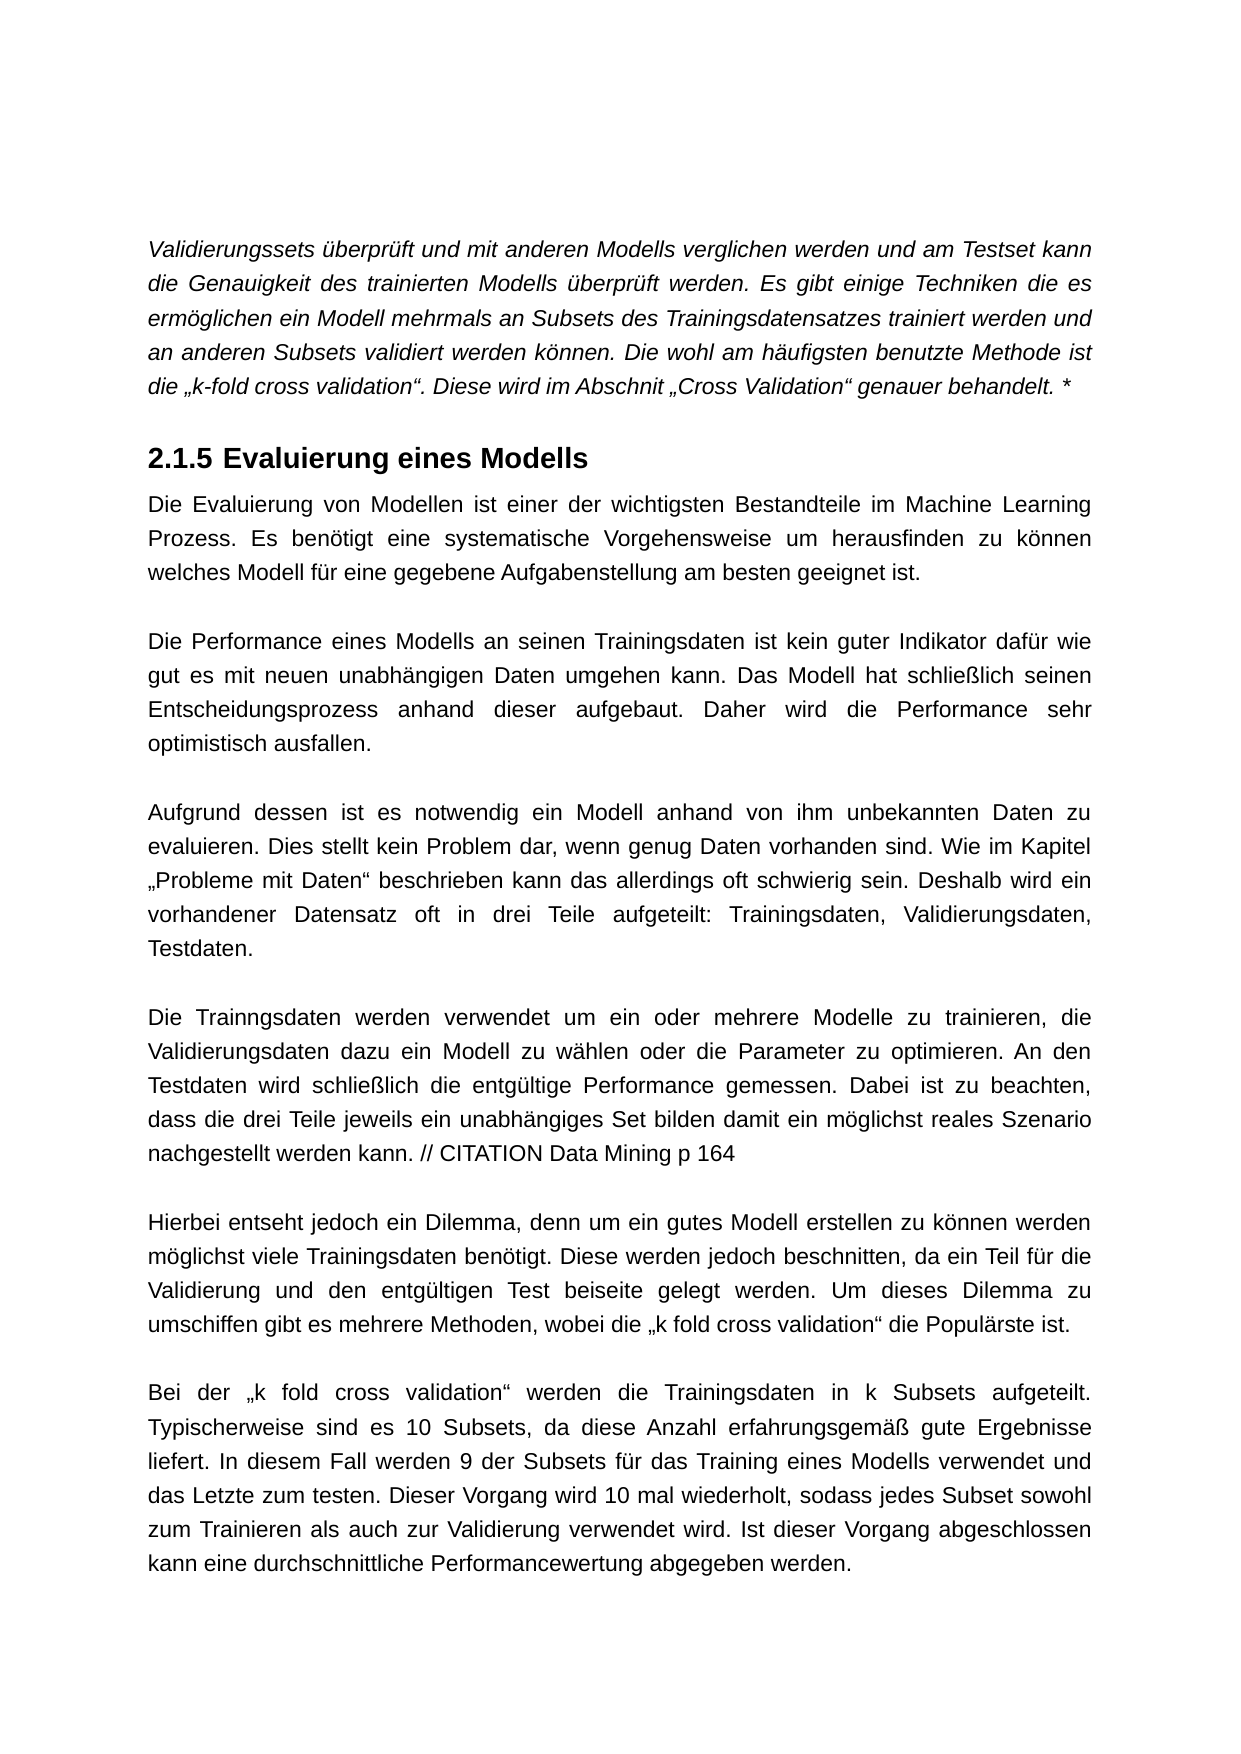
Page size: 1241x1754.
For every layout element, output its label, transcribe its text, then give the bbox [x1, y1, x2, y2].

text Bei der „k fold cross validation“ werden die Trainingsdaten in k Subsets aufgeteilt. Typischerweise sind es 10 Subsets, da diese Anzahl erfahrungsgemäß gute Ergebnisse liefert. In diesem Fall werden 9 der Subsets für das Training eines Modells verwendet und das Letzte zum testen. Dieser Vorgang wird 10 mal wiederholt, sodass jedes Subset sowohl zum Trainieren als auch zur Validierung verwendet wird. Ist dieser Vorgang abgeschlossen kann eine durchschnittliche Performancewertung abgegeben werden. [148, 1379, 1092, 1577]
text Die Performance eines Modells an seinen Trainingsdaten ist kein guter Indikator dafür wie gut es mit neuen unabhängigen Daten umgehen kann. Das Modell hat schließlich seinen Entscheidungsprozess anhand dieser aufgebaut. Daher wird die Performance sehr optimistisch ausfallen. [148, 628, 1092, 757]
text Validierungssets überprüft und mit anderen Modells verglichen werden und am Testset kann die Genauigkeit des trainierten Modells überprüft werden. Es gibt einige Techniken die es ermöglichen ein Modell mehrmals an Subsets des Trainingsdatensatzes trainiert werden und an anderen Subsets validiert werden können. Die wohl am häufigsten benutzte Methode ist die „k-fold cross validation“. Diese wird im Abschnit „Cross Validation“ genauer behandelt. * [148, 236, 1092, 399]
subtitle Evaluierung eines Modells [148, 441, 1092, 475]
text Hierbei entseht jedoch ein Dilemma, denn um ein gutes Modell erstellen zu können werden möglichst viele Trainingsdaten benötigt. Diese werden jedoch beschnitten, da ein Teil für die Validierung und den entgültigen Test beiseite gelegt werden. Um dieses Dilemma zu umschiffen gibt es mehrere Methoden, wobei die „k fold cross validation“ die Populärste ist. [148, 1208, 1092, 1337]
text Die Trainngsdaten werden verwendet um ein oder mehrere Modelle zu trainieren, die Validierungsdaten dazu ein Modell zu wählen oder die Parameter zu optimieren. An den Testdaten wird schließlich die entgültige Performance gemessen. Dabei ist zu beachten, dass die drei Teile jeweils ein unabhängiges Set bilden damit ein möglichst reales Szenario nachgestellt werden kann. // CITATION Data Mining p 164 [148, 1003, 1092, 1167]
text Aufgrund dessen ist es notwendig ein Modell anhand von ihm unbekannten Daten zu evaluieren. Dies stellt kein Problem dar, wenn genug Daten vorhanden sind. Wie im Kapitel „Probleme mit Daten“ beschrieben kann das allerdings oft schwierig sein. Deshalb wird ein vorhandener Datensatz oft in drei Teile aufgeteilt: Trainingsdaten, Validierungsdaten, Testdaten. [148, 798, 1092, 962]
text Die Evaluierung von Modellen ist einer der wichtigsten Bestandteile im Machine Learning Prozess. Es benötigt eine systematische Vorgehensweise um herausfinden zu können welches Modell für eine gegebene Aufgabenstellung am besten geeignet ist. [148, 491, 1092, 586]
